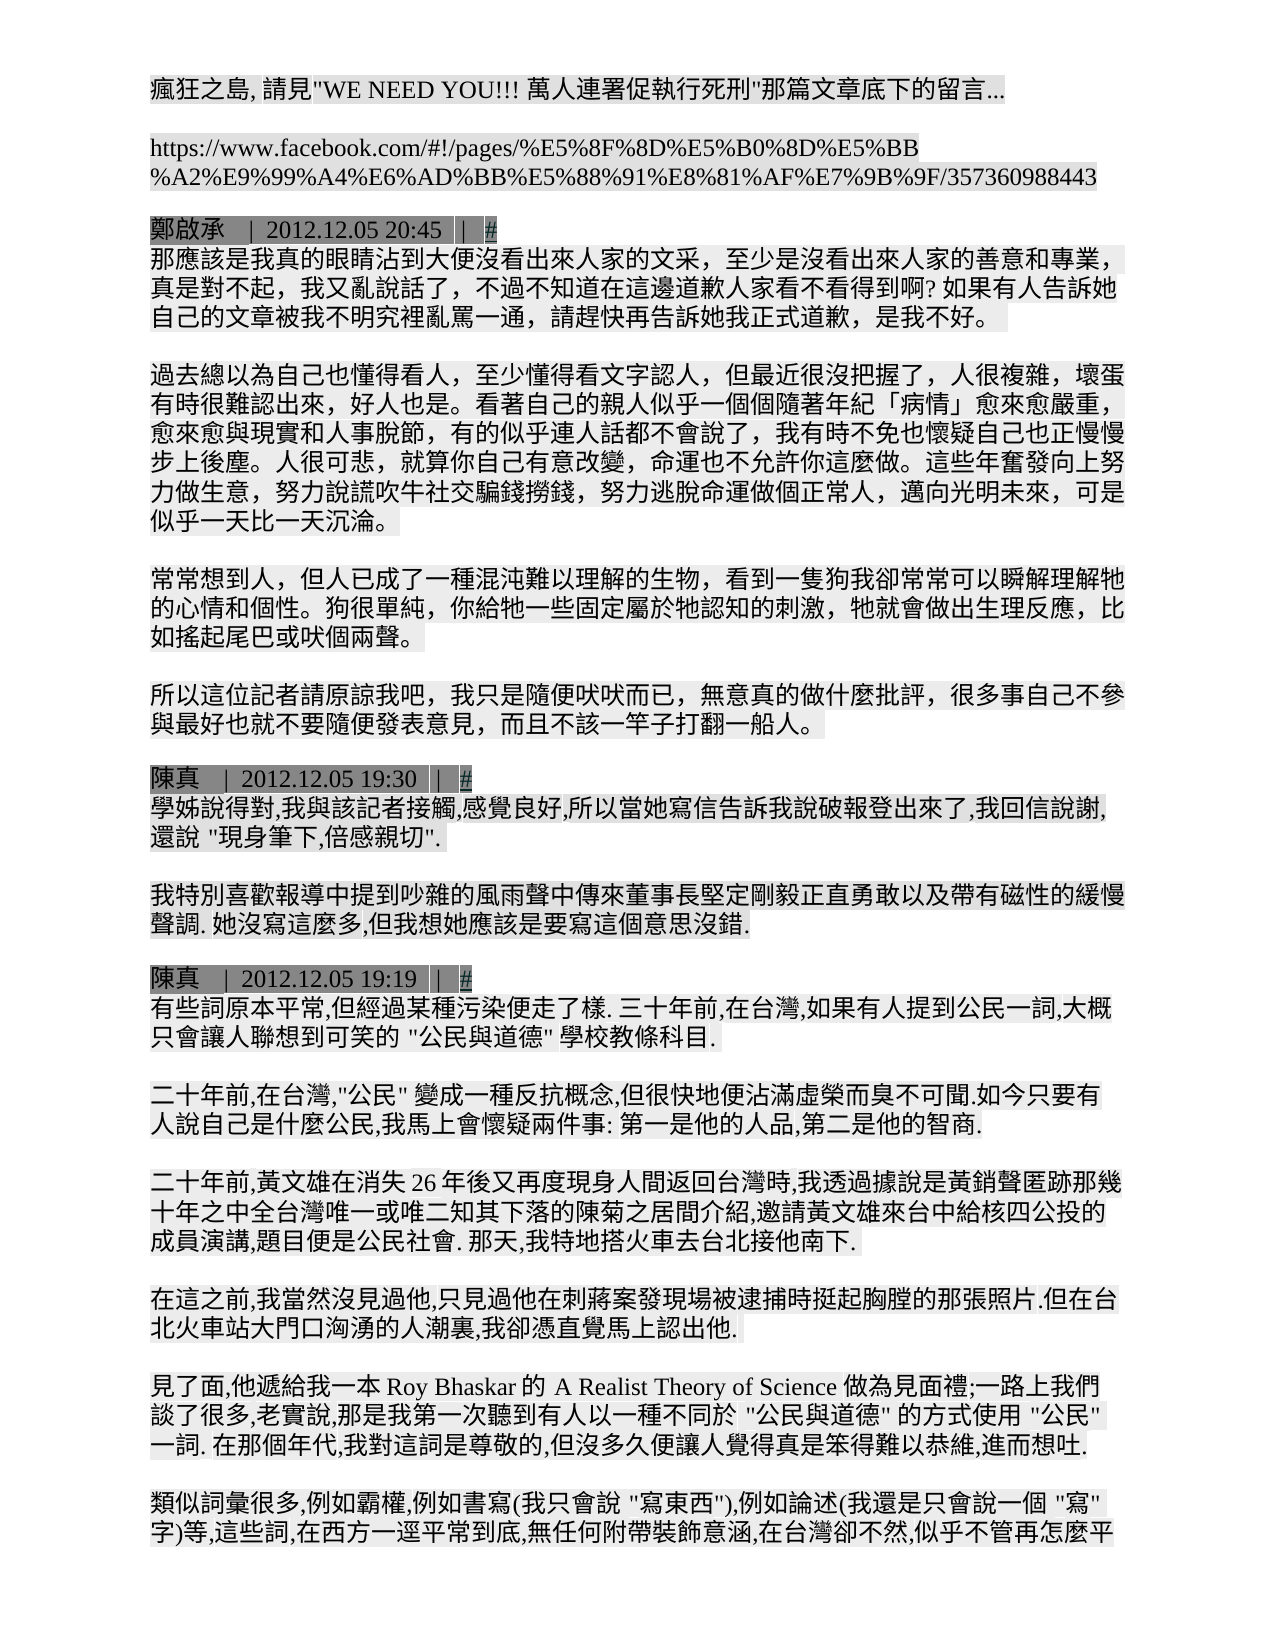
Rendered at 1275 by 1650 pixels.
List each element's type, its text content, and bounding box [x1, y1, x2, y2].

text 瘋狂之島, 請見"WE NEED YOU!!! 萬人連署促執行死刑"那篇文章底下的留言... https://www.facebook.com/#!/pages/%E5%8F%8D%E5%B0%8D%E5%BB%A2%E9%99%A4%E6%AD%BB%E5%88%91%E8%81%AF%E7%9B%9F/357360988443 [150, 75, 1125, 191]
text 有些詞原本平常,但經過某種污染便走了樣. 三十年前,在台灣,如果有人提到公民一詞,大概只會讓人聯想到可笑的 "公民與道德" 學校教條科目. 二十年前,在台灣,"公民" 變成一種反抗概念,但很快地便沾滿虛榮而臭不可聞.如今只要有人說自己是什麼公民,我馬上會懷疑兩件事: 第一是他的人品,第二是他的智商. 二十年前,黃文雄在消失26年後又再度現身人間返回台灣時,我透過據說是黃銷聲匿跡那幾十年之中全台灣唯一或唯二知其下落的陳菊之居間介紹,邀請黃文雄來台中給核四公投的成員演講,題目便是公民社會. 那天,我特地搭火車去台北接他南下. 在這之前,我當然沒見過他,只見過他在刺蔣案發現場被逮捕時挺起胸膛的那張照片.但在台北火車站大門口洶湧的人潮裏,我卻憑直覺馬上認出他. 見了面,他遞給我一本Roy Bhaskar的 A Realist Theory of Science 做為見面禮;一路上我們談了很多,老實說,那是我第一次聽到有人以一種不同於 "公民與道德" 的方式使用 "公民" 一詞. 在那個年代,我對這詞是尊敬的,但沒多久便讓人覺得真是笨得難以恭維,進而想吐. 類似詞彙很多,例如霸權,例如書寫(我只會說 "寫東西"),例如論述(我還是只會說一個 "寫" 字)等,這些詞,在西方一逕平常到底,無任何附帶裝飾意涵,在台灣卻不然,似乎不管再怎麼平淡無奇的東西都很容易憑空酷炫,進而流行,進而高人一等裝模作樣,於是便臭不可聞. 隔了大約一年吧,靜宜大學邀請黃文雄演講,那天是我騎摩托車載他去的,演講完後臨時要為他安排住宿,只好請一位靜宜的朋友當晚去跟她男友睡,空出房間來給黃文雄住一晚. 在那次靜宜的演講中,黃依然數度提到公民一詞. 也許是西方社會待久了,他的演說單調平凡,像英國教授在上課那般 "呆板",完全不是台灣各界明星人物那種唱作俱佳卻內涵空洞的脫口秀,一直講公民公民,觀眾聽得昏昏欲睡,全場冷嗖嗖. 一直到最後,就在我身旁,有位 "勇敢愛xx" 的學生(那年代有不同的愛法,愛的國家名稱不同,但愛的精神是完全一樣的),勇敢站起來發言,才打破整個會場的沉悶. 那學生破口大罵說: 像你這種人,根本就是個殺手,有什麼資格演講,真是令人不齒云云. 黃的回答讓我印象很深,他說: "道德有著一種一致性,如果你在蔣經國面前也敢這樣講話,那我就全聽你的了." 但那 "勇敢愛xx" 的學生依然邊走邊罵,彷彿英雄一般離開會場. 會後,我騎著機車載黃文雄離開,一路上,我問他說: 你還好吧? 他說沒事沒事. 他還說: 學生敢提出反對意見總是好啊. 我本來想說: 這哪叫提出反對意見? 這只是在攻擊少數異類,就像打落水狗一樣,這沒什麼敢不敢的問題. 但我頓時心一軟而沒把這些話說出口. 離開台南三十多年,人事全非,這城市竟顯得如此面目猙獰,所有舊時記憶全走了樣. 出國前,全台21 縣市我曾經長住過13個,從沒想像一個城市會醜陋到這種地步. 回到台南居住才兩年,每天忙到爆的生活,簡直與社會完全脫了節,但兩年來卻發生了至少三件暴力恐嚇事件. 寫文章批評一下醫師公會不能以團體名義挺綠,也會有人來威脅打人砸診所,請鄰居不要把監視器對準我家門口,也會有幾個流氓來家裡打砸叫罵,最近這兩天,連家族的房子我不願出租給欲承租者,對方竟馬上揚言要在24小時內讓我死得很難看. 不過,這些武打片情節對白都是細節,我想說的是,那位說要讓我死得很難看的"兄弟",後來跟我見了面,看他慌慌張張的舉止態度,卻突然讓我心裏產生一股很深的憐憫. 生命實在很脆弱,人如此,貓狗動物亦然,白道黑道都一樣,孤獨徬徨空虛寂寞,誰也不例外,別說經不起打,有時連一點微風細雨似乎都能碎了一個人的心. 常有人批評我不再關心社會,但高達有句話常在我心翻滾,他說: "我老了,水面上的事我看不清了,我在水底思考". 也許應該說,水面上的事從來不曾吸引我,飄浮水面的那些東西,起起伏伏,生生滅滅,說既說不準,抓也抓不住,一如角色來去,唯有大河與故事長存. [150, 994, 1125, 1547]
text 陳真 | 2012.12.05 19:19 | # [150, 964, 1125, 994]
text 鄭啟承 | 2012.12.05 20:45 | # [150, 216, 1125, 245]
text 學姊說得對,我與該記者接觸,感覺良好,所以當她寫信告訴我說破報登出來了,我回信說謝,還說 "現身筆下,倍感親切". 我特別喜歡報導中提到吵雜的風雨聲中傳來董事長堅定剛毅正直勇敢以及帶有磁性的緩慢聲調. 她沒寫這麼多,但我想她應該是要寫這個意思沒錯. [150, 794, 1125, 939]
text 陳真 | 2012.12.05 19:30 | # [150, 764, 1125, 794]
text 那應該是我真的眼睛沾到大便沒看出來人家的文采，至少是沒看出來人家的善意和專業，真是對不起，我又亂說話了，不過不知道在這邊道歉人家看不看得到啊? 如果有人告訴她自己的文章被我不明究裡亂罵一通，請趕快再告訴她我正式道歉，是我不好。 過去總以為自己也懂得看人，至少懂得看文字認人，但最近很沒把握了，人很複雜，壞蛋有時很難認出來，好人也是。看著自己的親人似乎一個個隨著年紀「病情」愈來愈嚴重，愈來愈與現實和人事脫節，有的似乎連人話都不會說了，我有時不免也懷疑自己也正慢慢步上後塵。人很可悲，就算你自己有意改變，命運也不允許你這麼做。這些年奮發向上努力做生意，努力說謊吹牛社交騙錢撈錢，努力逃脫命運做個正常人，邁向光明未來，可是似乎一天比一天沉淪。 常常想到人，但人已成了一種混沌難以理解的生物，看到一隻狗我卻常常可以瞬解理解牠的心情和個性。狗很單純，你給牠一些固定屬於牠認知的刺激，牠就會做出生理反應，比如搖起尾巴或吠個兩聲。 所以這位記者請原諒我吧，我只是隨便吠吠而已，無意真的做什麼批評，很多事自己不參與最好也就不要隨便發表意見，而且不該一竿子打翻一船人。 [150, 245, 1125, 739]
